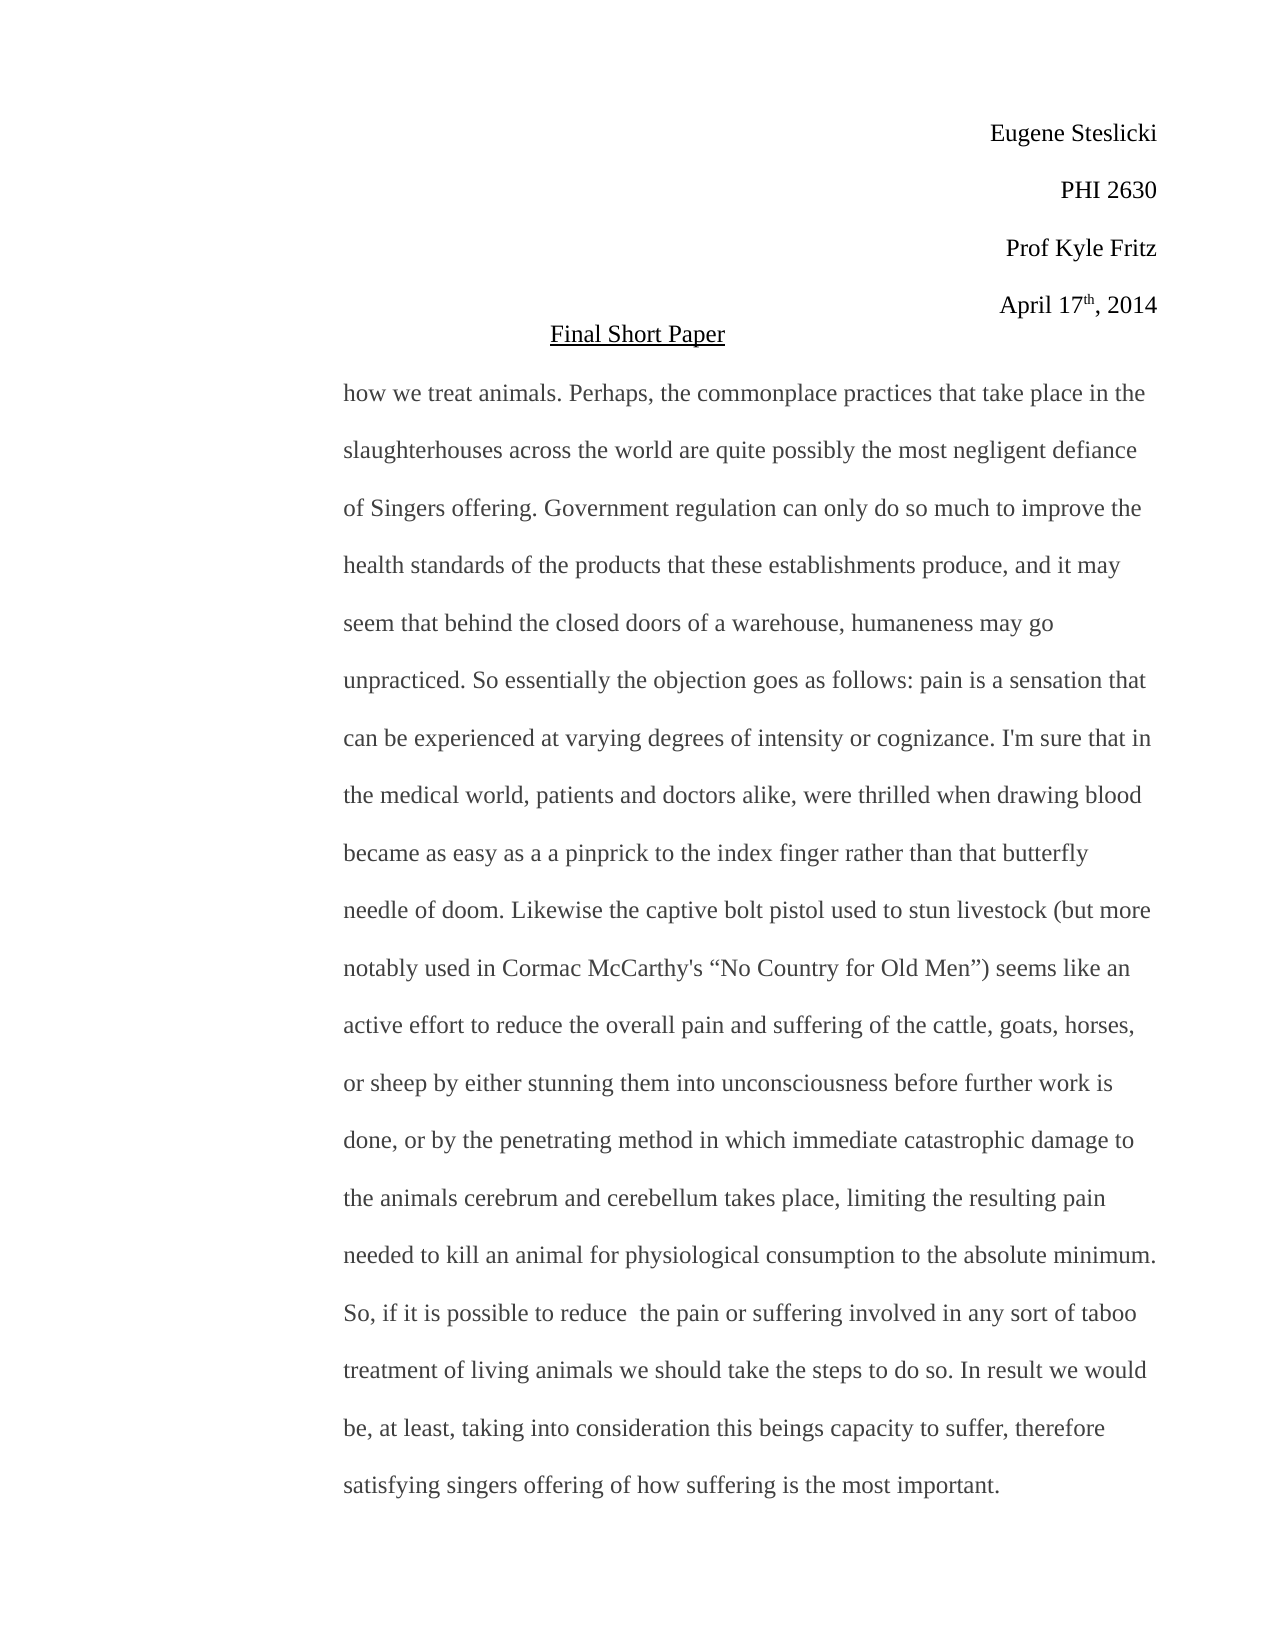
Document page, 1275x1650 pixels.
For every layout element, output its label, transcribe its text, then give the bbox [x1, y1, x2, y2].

list how we treat animals. Perhaps, the commonplace practices that take place in the slaughterhouses across the world are quite possibly the most negligent defiance of Singers offering. Government regulation can only do so much to improve the health standards of the products that these establishments produce, and it may seem that behind the closed doors of a warehouse, humaneness may go unpracticed. So essentially the objection goes as follows: pain is a sensation that can be experienced at varying degrees of intensity or cognizance. I'm sure that in the medical world, patients and doctors alike, were thrilled when drawing blood became as easy as a a pinprick to the index finger rather than that butterfly needle of doom. Likewise the captive bolt pistol used to stun livestock (but more notably used in Cormac McCarthy's “No Country for Old Men”) seems like an active effort to reduce the overall pain and suffering of the cattle, goats, horses, or sheep by either stunning them into unconsciousness before further work is done, or by the penetrating method in which immediate catastrophic damage to the animals cerebrum and cerebellum takes place, limiting the resulting pain needed to kill an animal for physiological consumption to the absolute minimum. So, if it is possible to reduce the pain or suffering involved in any sort of taboo treatment of living animals we should take the steps to do so. In result we would be, at least, taking into consideration this beings capacity to suffer, therefore satisfying singers offering of how suffering is the most important. [306, 378, 1157, 1499]
